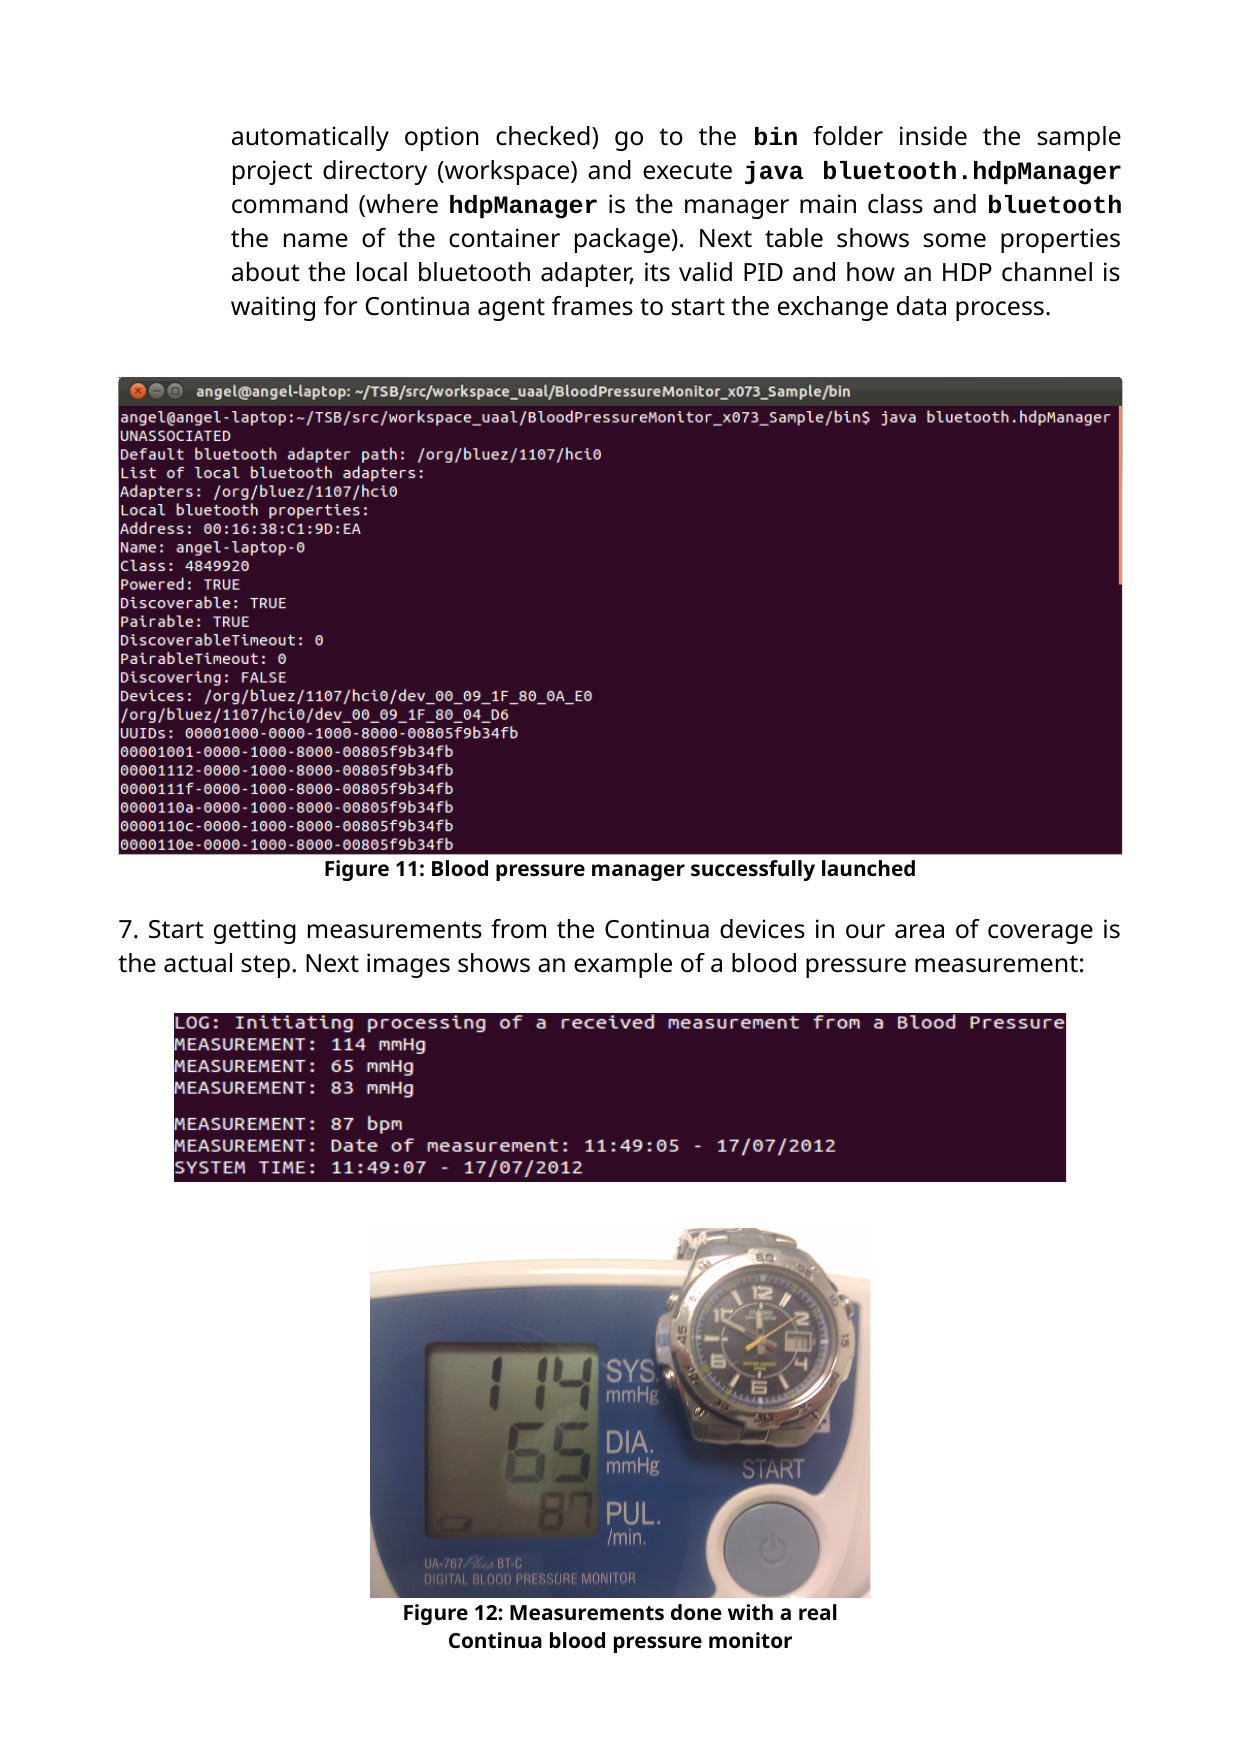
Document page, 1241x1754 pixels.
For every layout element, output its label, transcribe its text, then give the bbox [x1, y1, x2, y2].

picture [174, 1013, 1067, 1182]
subtitle automatically option checked) go to the bin folder inside the sample project directory (workspace) and execute java bluetooth.hdpManager command (where hdpManager is the manager main class and bluetooth the name of the container package). Next table shows some properties about the local bluetooth adapter, its valid PID and how an HDP channel is waiting for Continua agent frames to start the exchange data process. [193, 118, 1122, 323]
subtitle Figure 11: Blood pressure manager successfully launched [118, 855, 1122, 883]
subtitle 7. Start getting measurements from the Continua devices in our area of coverage is the actual step. Next images shows an example of a blood pressure measurement: [118, 911, 1122, 979]
picture [118, 377, 1123, 855]
picture [370, 1228, 871, 1598]
subtitle Figure 12: Measurements done with a real Continua blood pressure monitor [370, 1598, 870, 1655]
